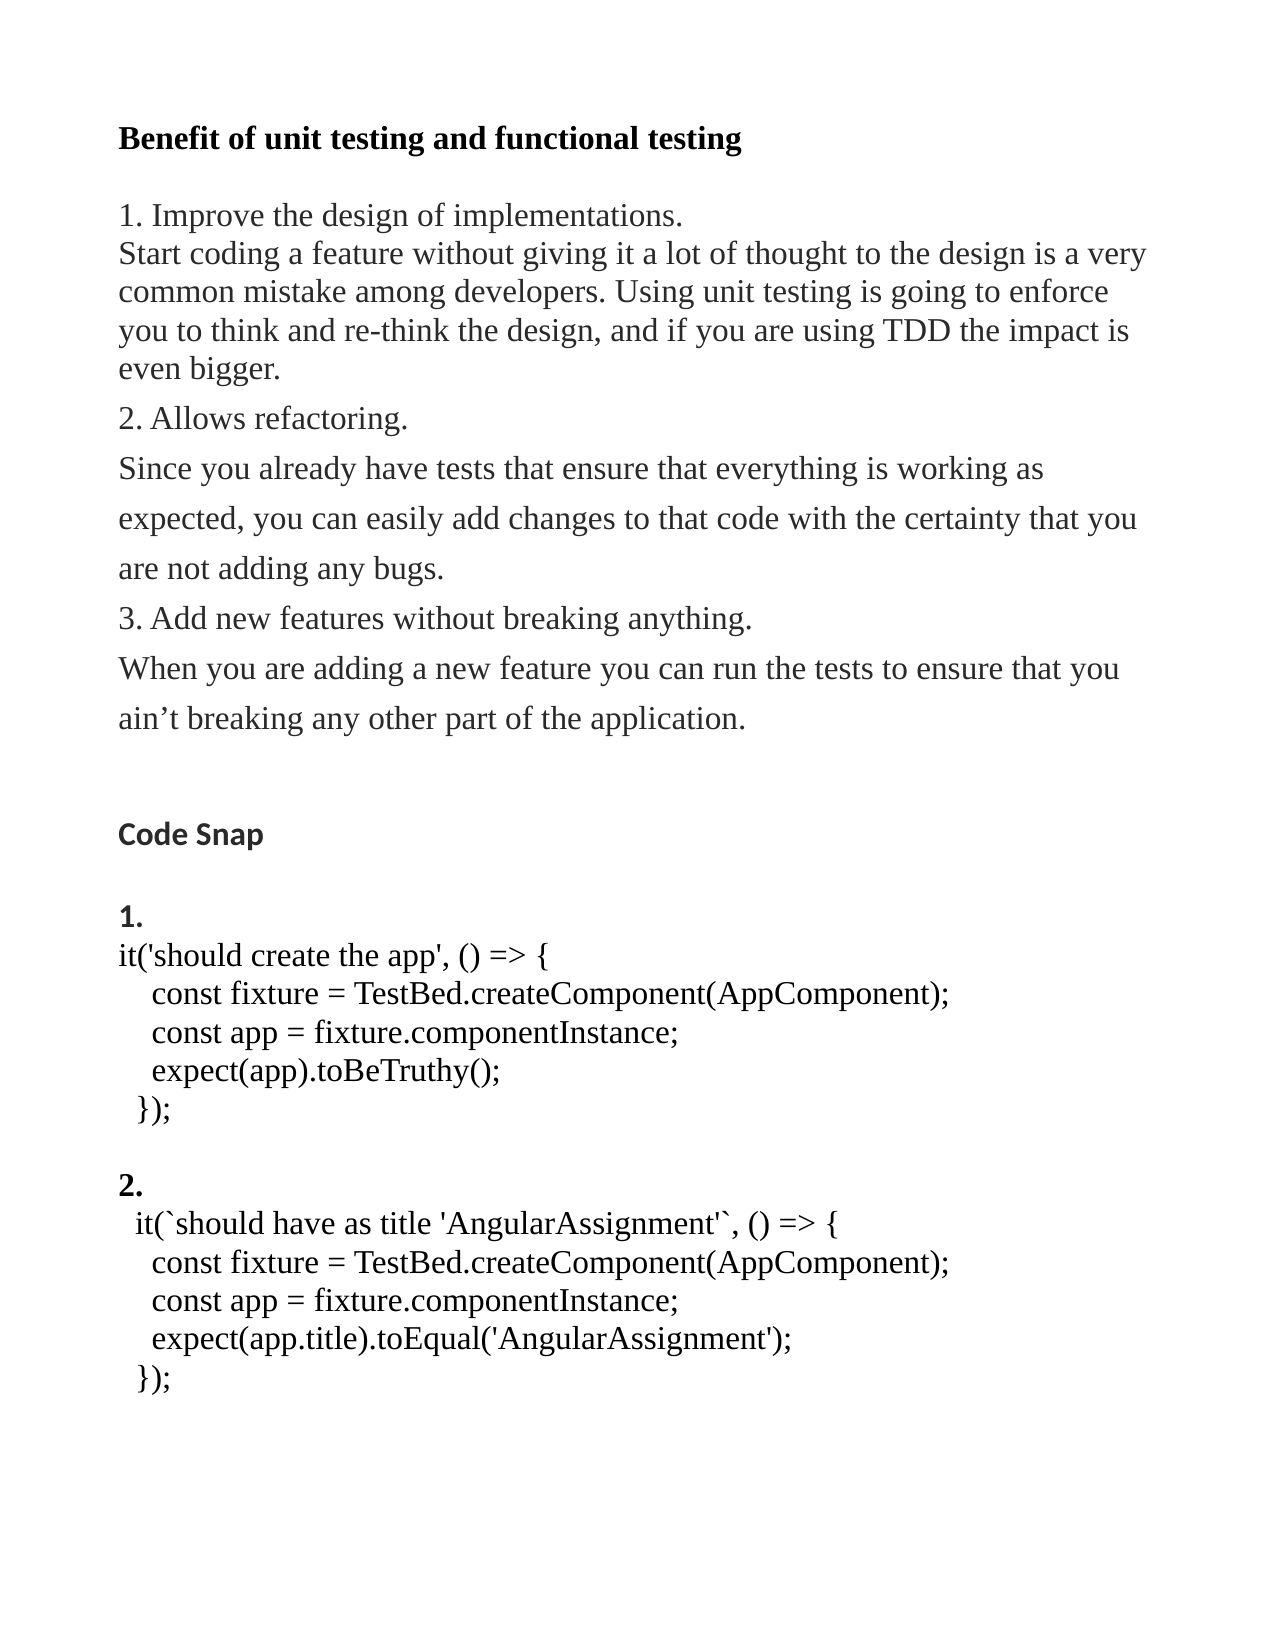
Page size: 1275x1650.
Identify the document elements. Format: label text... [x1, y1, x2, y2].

text 1. [118, 894, 1157, 935]
text const fixture = TestBed.createComponent(AppComponent); [118, 1242, 1157, 1280]
text 1. Improve the design of implementations. Start coding a feature without giving it a lot of thought to the design is a very common mistake among developers. Using unit testing is going to enforce you to think and re-think the design, and if you are using TDD the impact is even bigger. [118, 195, 1157, 386]
text expect(app).toBeTruthy(); [118, 1050, 1157, 1089]
text 2. [118, 1165, 1157, 1204]
list 3. Add new features without breaking anything. When you are adding a new feature you can run the tests to ensure that you ain’t breaking any other part of the application. [118, 586, 1157, 736]
list 2. Allows refactoring. Since you already have tests that ensure that everything is working as expected, you can easily add changes to that code with the certainty that you are not adding any bugs. [118, 386, 1157, 586]
text expect(app.title).toEqual('AngularAssignment'); [118, 1319, 1157, 1357]
text }); [118, 1089, 1157, 1127]
text it(`should have as title 'AngularAssignment'`, () => { [118, 1204, 1157, 1242]
text const app = fixture.componentInstance; [118, 1280, 1157, 1319]
text Code Snap [118, 813, 1157, 854]
text const app = fixture.componentInstance; [118, 1012, 1157, 1050]
text it('should create the app', () => { [118, 935, 1157, 974]
text Benefit of unit testing and functional testing [118, 118, 1157, 156]
text const fixture = TestBed.createComponent(AppComponent); [118, 974, 1157, 1012]
text }); [118, 1357, 1157, 1395]
